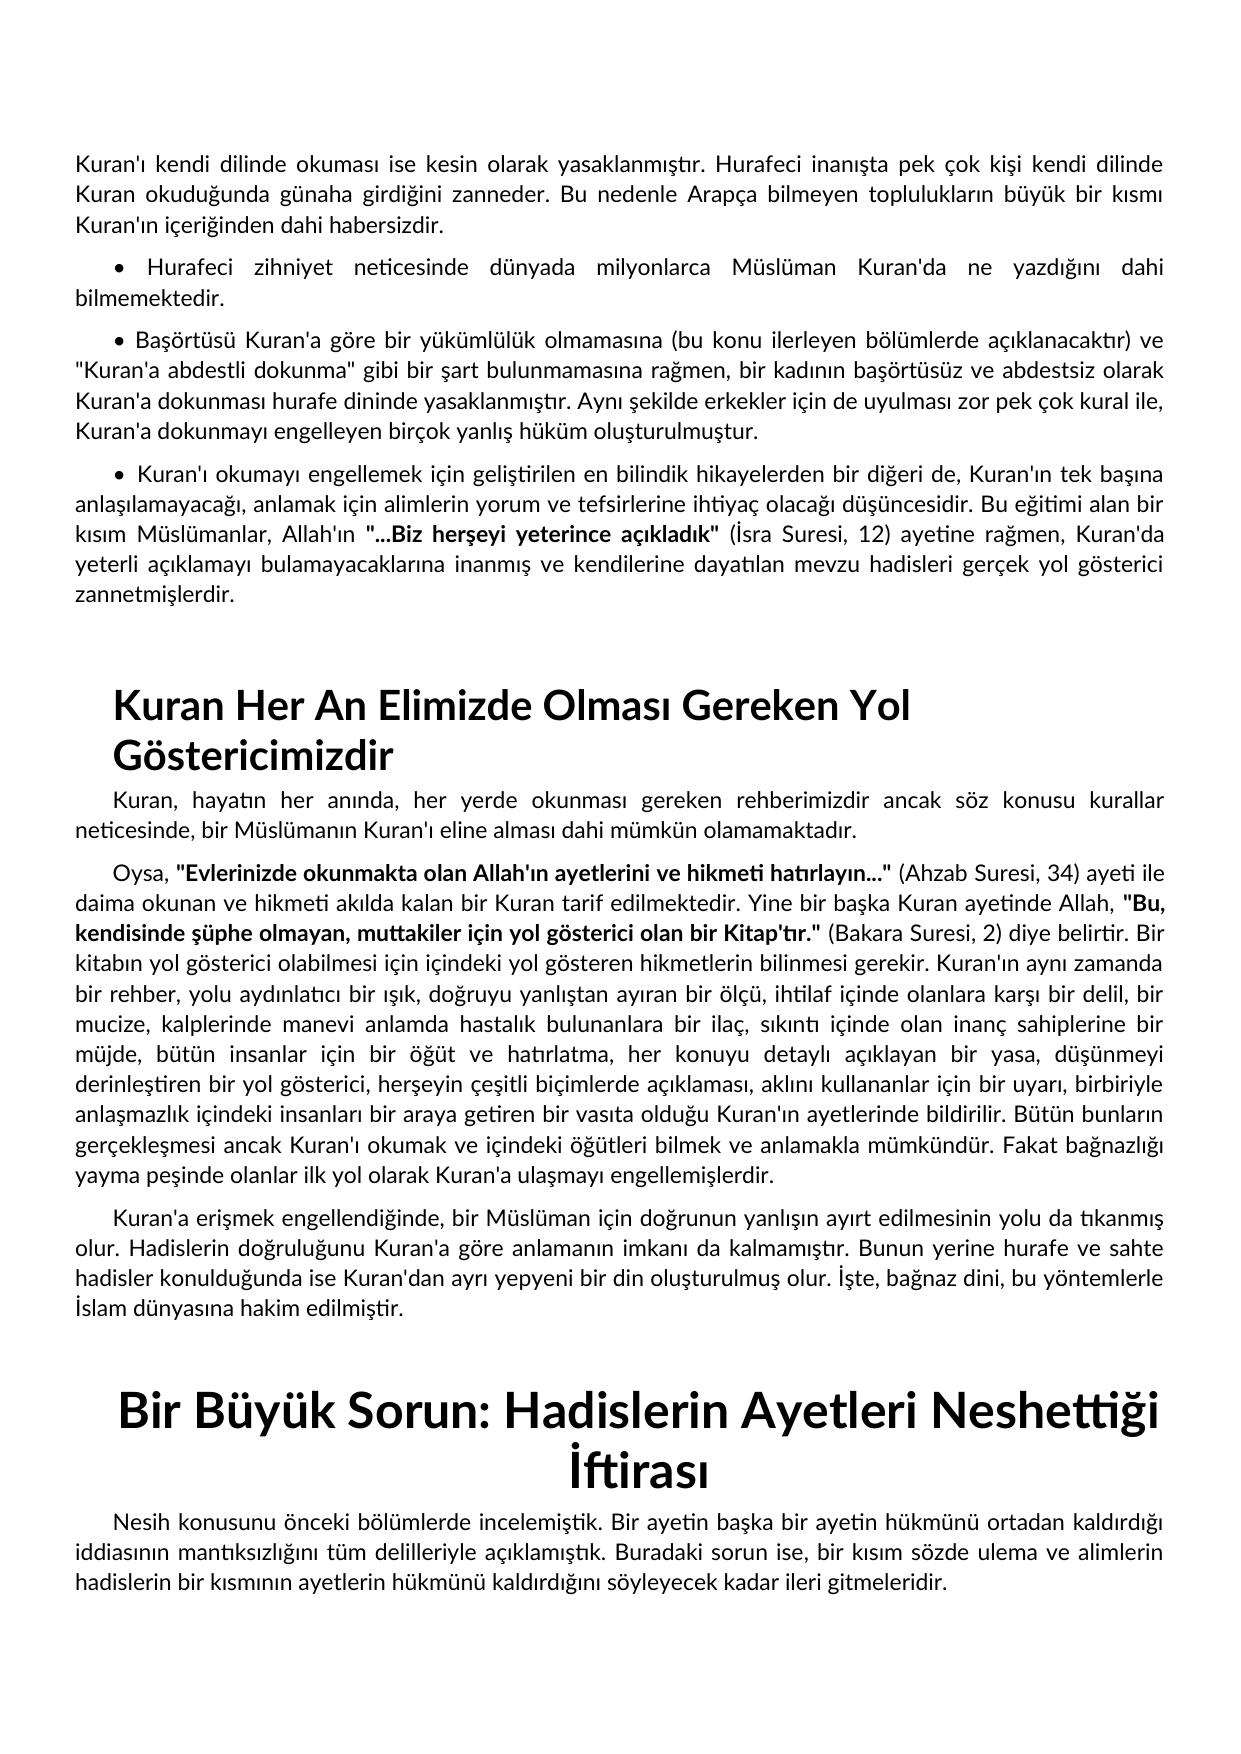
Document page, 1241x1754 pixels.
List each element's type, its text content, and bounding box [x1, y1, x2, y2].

text • Kuran'ı okumayı engellemek için geliştirilen en bilindik hikayelerden bir diğeri de, Kuran'ın tek başına anlaşılamayacağı, anlamak için alimlerin yorum ve tefsirlerine ihtiyaç olacağı düşüncesidir. Bu eğitimi alan bir kısım Müslümanlar, Allah'ın "...Biz herşeyi yeterince açıkladık" (İsra Suresi, 12) ayetine rağmen, Kuran'da yeterli açıklamayı bulamayacaklarına inanmış ve kendilerine dayatılan mevzu hadisleri gerçek yol gösterici zannetmişlerdir. [75, 459, 1165, 608]
text Kuran'a erişmek engellendiğinde, bir Müslüman için doğrunun yanlışın ayırt edilmesinin yolu da tıkanmış olur. Hadislerin doğruluğunu Kuran'a göre anlamanın imkanı da kalmamıştır. Bunun yerine hurafe ve sahte hadisler konulduğunda ise Kuran'dan ayrı yepyeni bir din oluşturulmuş olur. İşte, bağnaz dini, bu yöntemlerle İslam dünyasına hakim edilmiştir. [75, 1203, 1165, 1321]
text • Başörtüsü Kuran'a göre bir yükümlülük olmamasına (bu konu ilerleyen bölümlerde açıklanacaktır) ve "Kuran'a abdestli dokunma" gibi bir şart bulunmamasına rağmen, bir kadının başörtüsüz ve abdestsiz olarak Kuran'a dokunması hurafe dininde yasaklanmıştır. Aynı şekilde erkekler için de uyulması zor pek çok kural ile, Kuran'a dokunmayı engelleyen birçok yanlış hüküm oluşturulmuştur. [75, 326, 1165, 444]
subtitle Bir Büyük Sorun: Hadislerin Ayetleri Neshettiği İftirası [112, 1379, 1165, 1499]
text Nesih konusunu önceki bölümlerde incelemiştik. Bir ayetin başka bir ayetin hükmünü ortadan kaldırdığı iddiasının mantıksızlığını tüm delilleriyle açıklamıştık. Buradaki sorun ise, bir kısım sözde ulema ve alimlerin hadislerin bir kısmının ayetlerin hükmünü kaldırdığını söyleyecek kadar ileri gitmeleridir. [75, 1508, 1165, 1596]
text Kuran, hayatın her anında, her yerde okunması gereken rehberimizdir ancak söz konusu kurallar neticesinde, bir Müslümanın Kuran'ı eline alması dahi mümkün olamamaktadır. [75, 786, 1165, 843]
text Kuran'ı kendi dilinde okuması ise kesin olarak yasaklanmıştır. Hurafeci inanışta pek çok kişi kendi dilinde Kuran okuduğunda günaha girdiğini zanneder. Bu nedenle Arapça bilmeyen toplulukların büyük bir kısmı Kuran'ın içeriğinden dahi habersizdir. [75, 150, 1165, 238]
text Oysa, "Evlerinizde okunmakta olan Allah'ın ayetlerini ve hikmeti hatırlayın..." (Ahzab Suresi, 34) ayeti ile daima okunan ve hikmeti akılda kalan bir Kuran tarif edilmektedir. Yine bir başka Kuran ayetinde Allah, "Bu, kendisinde şüphe olmayan, muttakiler için yol gösterici olan bir Kitap'tır." (Bakara Suresi, 2) diye belirtir. Bir kitabın yol gösterici olabilmesi için içindeki yol gösteren hikmetlerin bilinmesi gerekir. Kuran'ın aynı zamanda bir rehber, yolu aydınlatıcı bir ışık, doğruyu yanlıştan ayıran bir ölçü, ihtilaf içinde olanlara karşı bir delil, bir mucize, kalplerinde manevi anlamda hastalık bulunanlara bir ilaç, sıkıntı içinde olan inanç sahiplerine bir müjde, bütün insanlar için bir öğüt ve hatırlatma, her konuyu detaylı açıklayan bir yasa, düşünmeyi derinleştiren bir yol gösterici, herşeyin çeşitli biçimlerde açıklaması, aklını kullananlar için bir uyarı, birbiriyle anlaşmazlık içindeki insanları bir araya getiren bir vasıta olduğu Kuran'ın ayetlerinde bildirilir. Bütün bunların gerçekleşmesi ancak Kuran'ı okumak ve içindeki öğütleri bilmek ve anlamakla mümkündür. Fakat bağnazlığı yayma peşinde olanlar ilk yol olarak Kuran'a ulaşmayı engellemişlerdir. [75, 858, 1165, 1188]
subtitle Kuran Her An Elimizde Olması Gereken Yol Göstericimizdir [112, 679, 1165, 779]
text • Hurafeci zihniyet neticesinde dünyada milyonlarca Müslüman Kuran'da ne yazdığını dahi bilmemektedir. [75, 253, 1165, 311]
